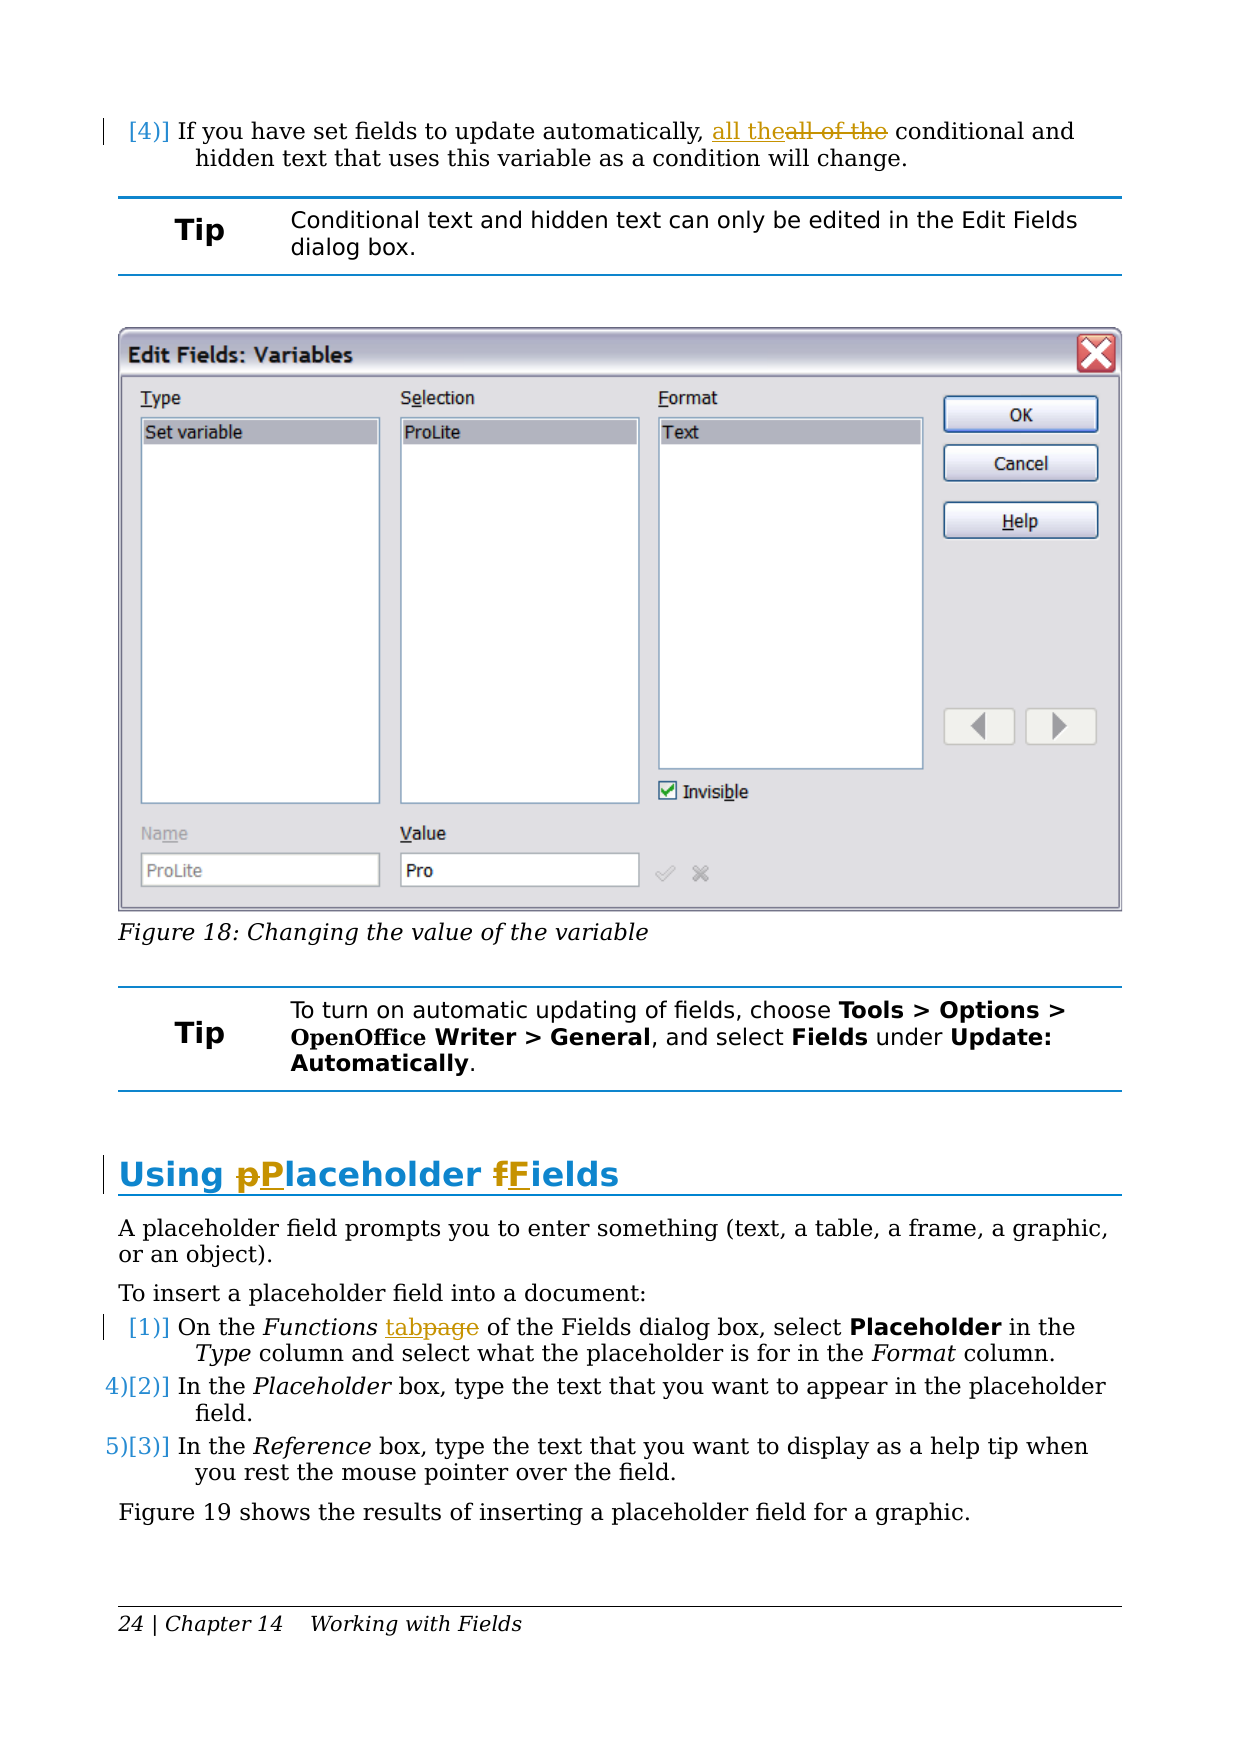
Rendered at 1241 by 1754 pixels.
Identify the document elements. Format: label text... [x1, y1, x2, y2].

list If you have set fields to update automatically, all the conditional and hidden text that uses this variable as a condition will change. [177, 118, 1122, 171]
list To insert a placeholder field into a document: [118, 1281, 1122, 1307]
table_header Tip [118, 199, 281, 274]
list On the Functions tab of the Fields dialog box, select Placeholder in the Type column and select what the placeholder is for in the Format column. [177, 1314, 1122, 1367]
table_header To turn on automatic updating of fields, choose Tools > Options > OpenOffice Writer > General, and select Fields under Update: Automatically. [281, 988, 1122, 1090]
text Figure 19 shows the results of inserting a placeholder field for a graphic. [118, 1499, 1122, 1525]
list In the Placeholder box, type the text that you want to appear in the placeholder field. [177, 1373, 1122, 1427]
text A placeholder field prompts you to enter something (text, a table, a frame, a graphic, or an object). [118, 1215, 1122, 1268]
table_header Conditional text and hidden text can only be edited in the Edit Fields dialog box. [281, 199, 1122, 274]
table_header Tip [118, 988, 281, 1090]
text Figure 18: Changing the value of the variable [118, 919, 1122, 946]
list In the Reference box, type the text that you want to display as a help tip when you rest the mouse pointer over the field. [177, 1433, 1122, 1486]
picture [118, 327, 1123, 913]
subtitle Using Placeholder Fields [118, 1155, 1122, 1194]
